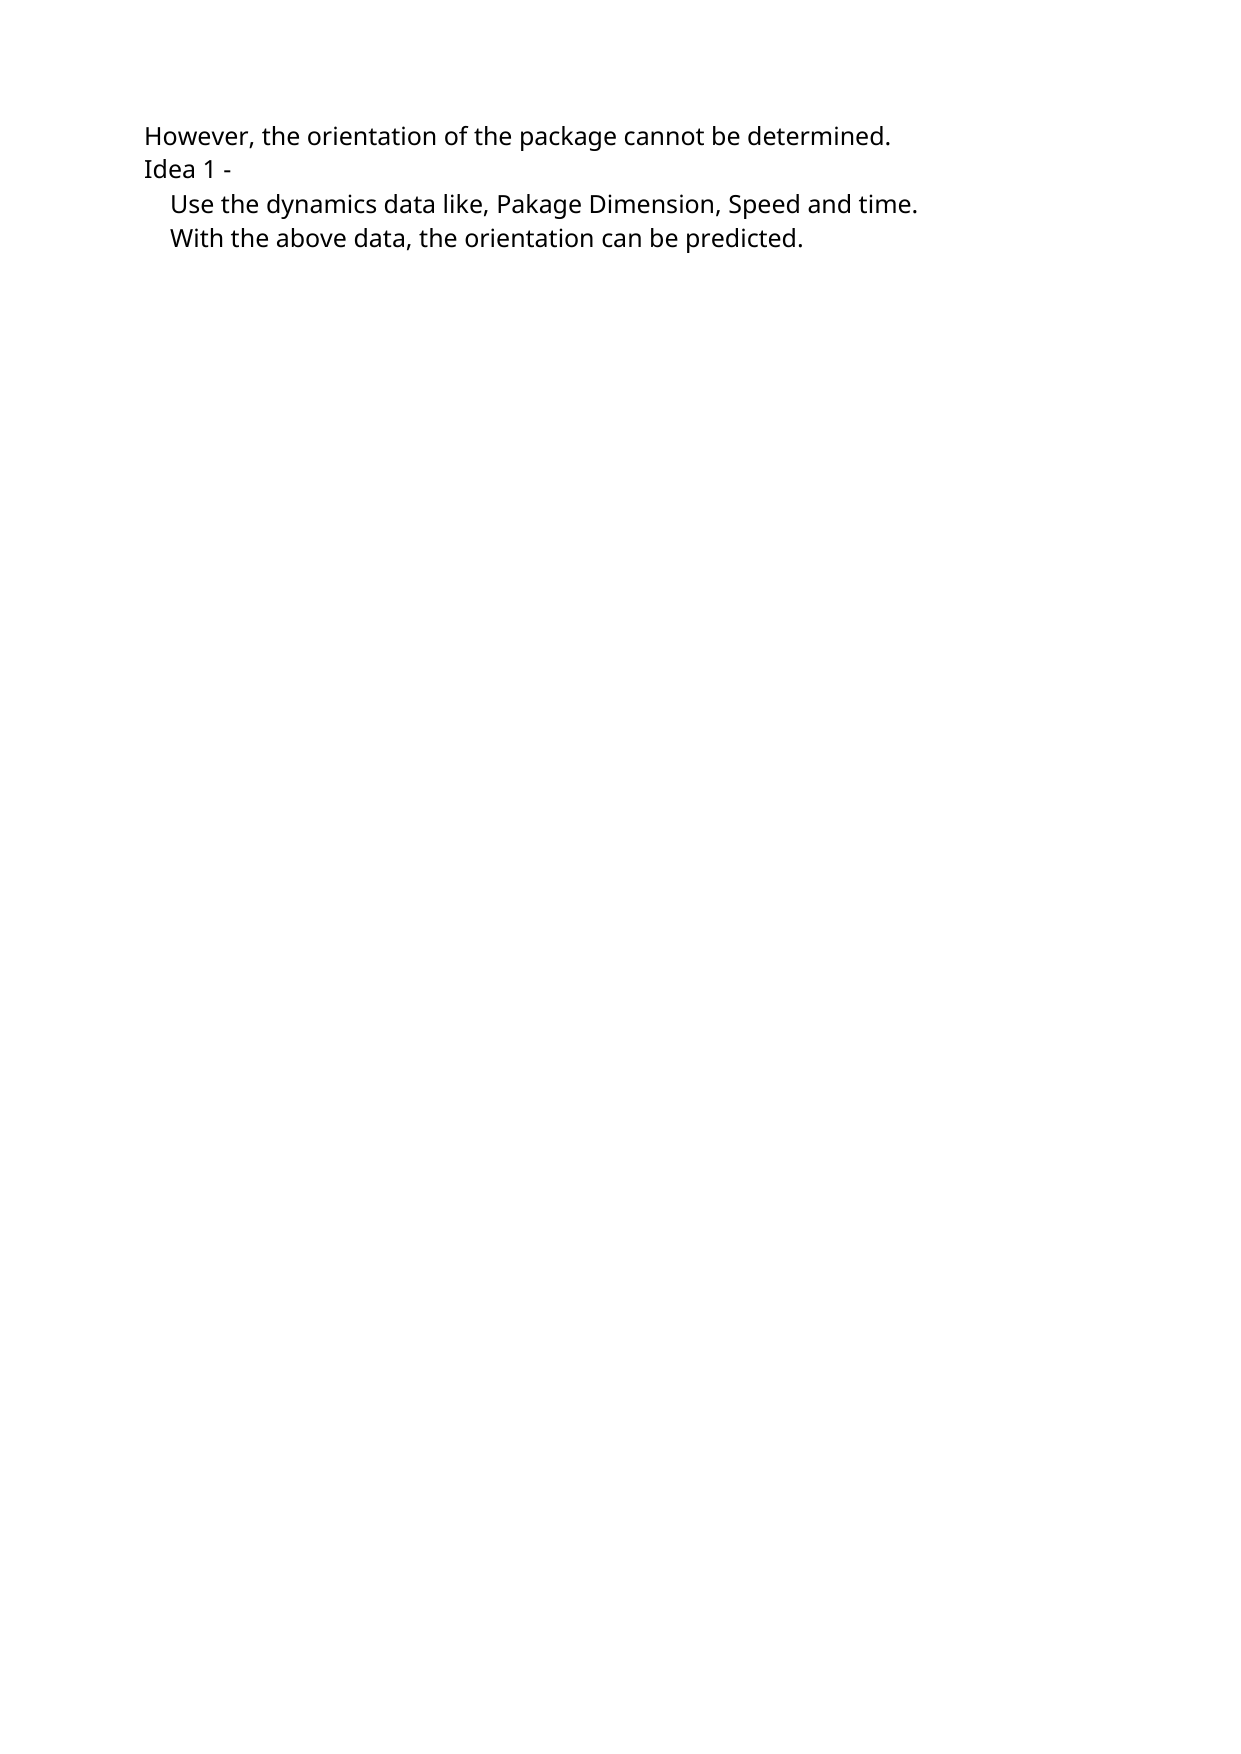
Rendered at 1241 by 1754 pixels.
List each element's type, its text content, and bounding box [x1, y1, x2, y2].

text However, the orientation of the package cannot be determined. [118, 118, 1122, 152]
text Idea 1 - [118, 152, 1122, 186]
text Use the dynamics data like, Pakage Dimension, Speed and time. [118, 186, 1122, 220]
text With the above data, the orientation can be predicted. [118, 220, 1122, 254]
